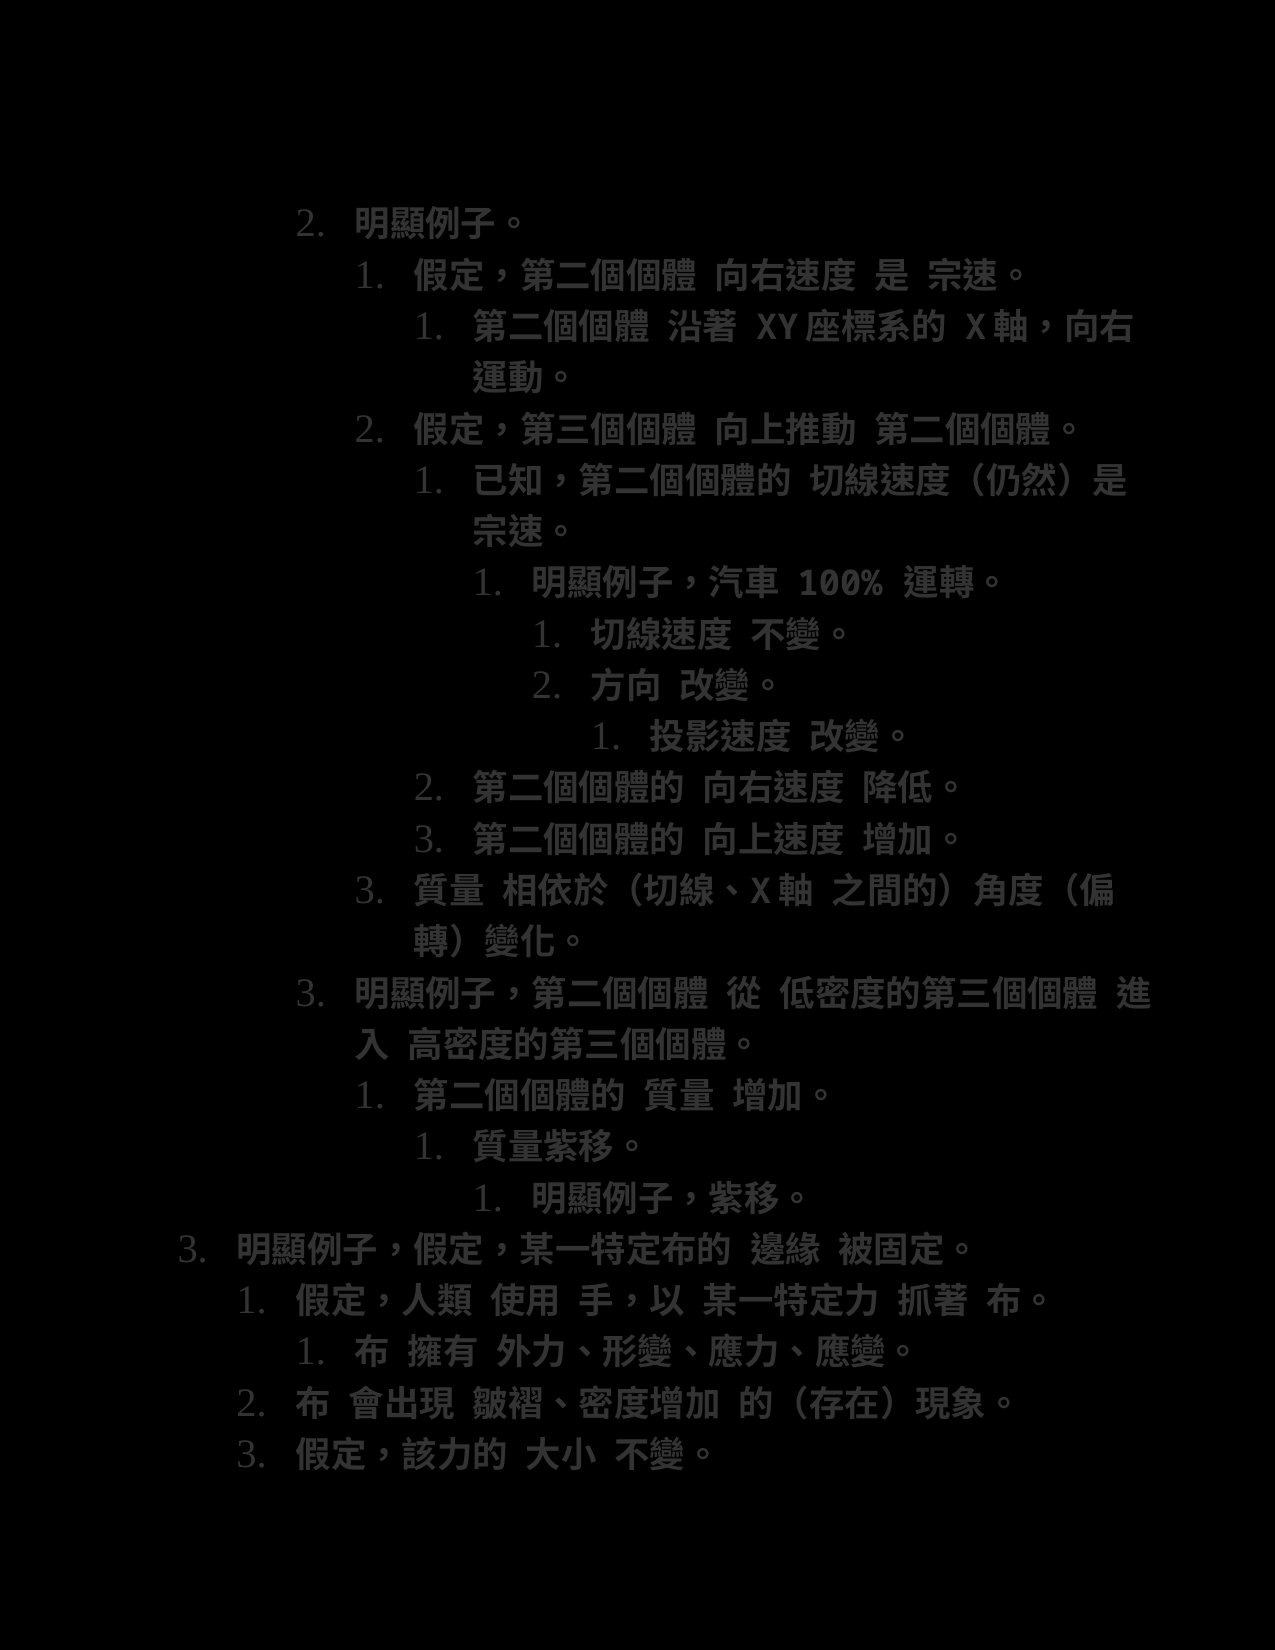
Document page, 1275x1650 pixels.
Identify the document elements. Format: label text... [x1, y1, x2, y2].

list 假定，第二個個體 向右速度 是 宗速。 [354, 247, 1157, 298]
list 質量紫移。 [413, 1119, 1157, 1170]
list 第二個個體 沿著 XY座標系的 X軸，向右運動。 [413, 298, 1157, 401]
list 明顯例子，假定，某一特定布的 邊緣 被固定。 [177, 1221, 1157, 1272]
list 假定，第三個個體 向上推動 第二個個體。 [354, 401, 1157, 452]
list 明顯例子，紫移。 [472, 1170, 1157, 1221]
list 第二個個體的 向上速度 增加。 [413, 811, 1157, 862]
list 已知，第二個個體的 切線速度（仍然）是 宗速。 [413, 452, 1157, 555]
list 質量 相依於（切線、X軸 之間的）角度（偏轉）變化。 [354, 862, 1157, 965]
list 明顯例子，汽車 100% 運轉。 [472, 555, 1157, 606]
list 假定，人類 使用 手，以 某一特定力 抓著 布。 [236, 1272, 1157, 1324]
list 第二個個體的 向右速度 降低。 [413, 760, 1157, 811]
list 明顯例子。 [295, 196, 1157, 247]
list 明顯例子，第二個個體 從 低密度的第三個個體 進入 高密度的第三個個體。 [295, 965, 1157, 1067]
list 投影速度 改變。 [591, 708, 1157, 760]
list 假定，該力的 大小 不變。 [236, 1426, 1157, 1477]
list 布 擁有 外力、形變、應力、應變。 [295, 1324, 1157, 1375]
list 布 會出現 皺褶、密度增加 的（存在）現象。 [236, 1375, 1157, 1426]
list 方向 改變。 [532, 657, 1157, 708]
list 第二個個體的 質量 增加。 [354, 1067, 1157, 1119]
list 切線速度 不變。 [532, 606, 1157, 657]
